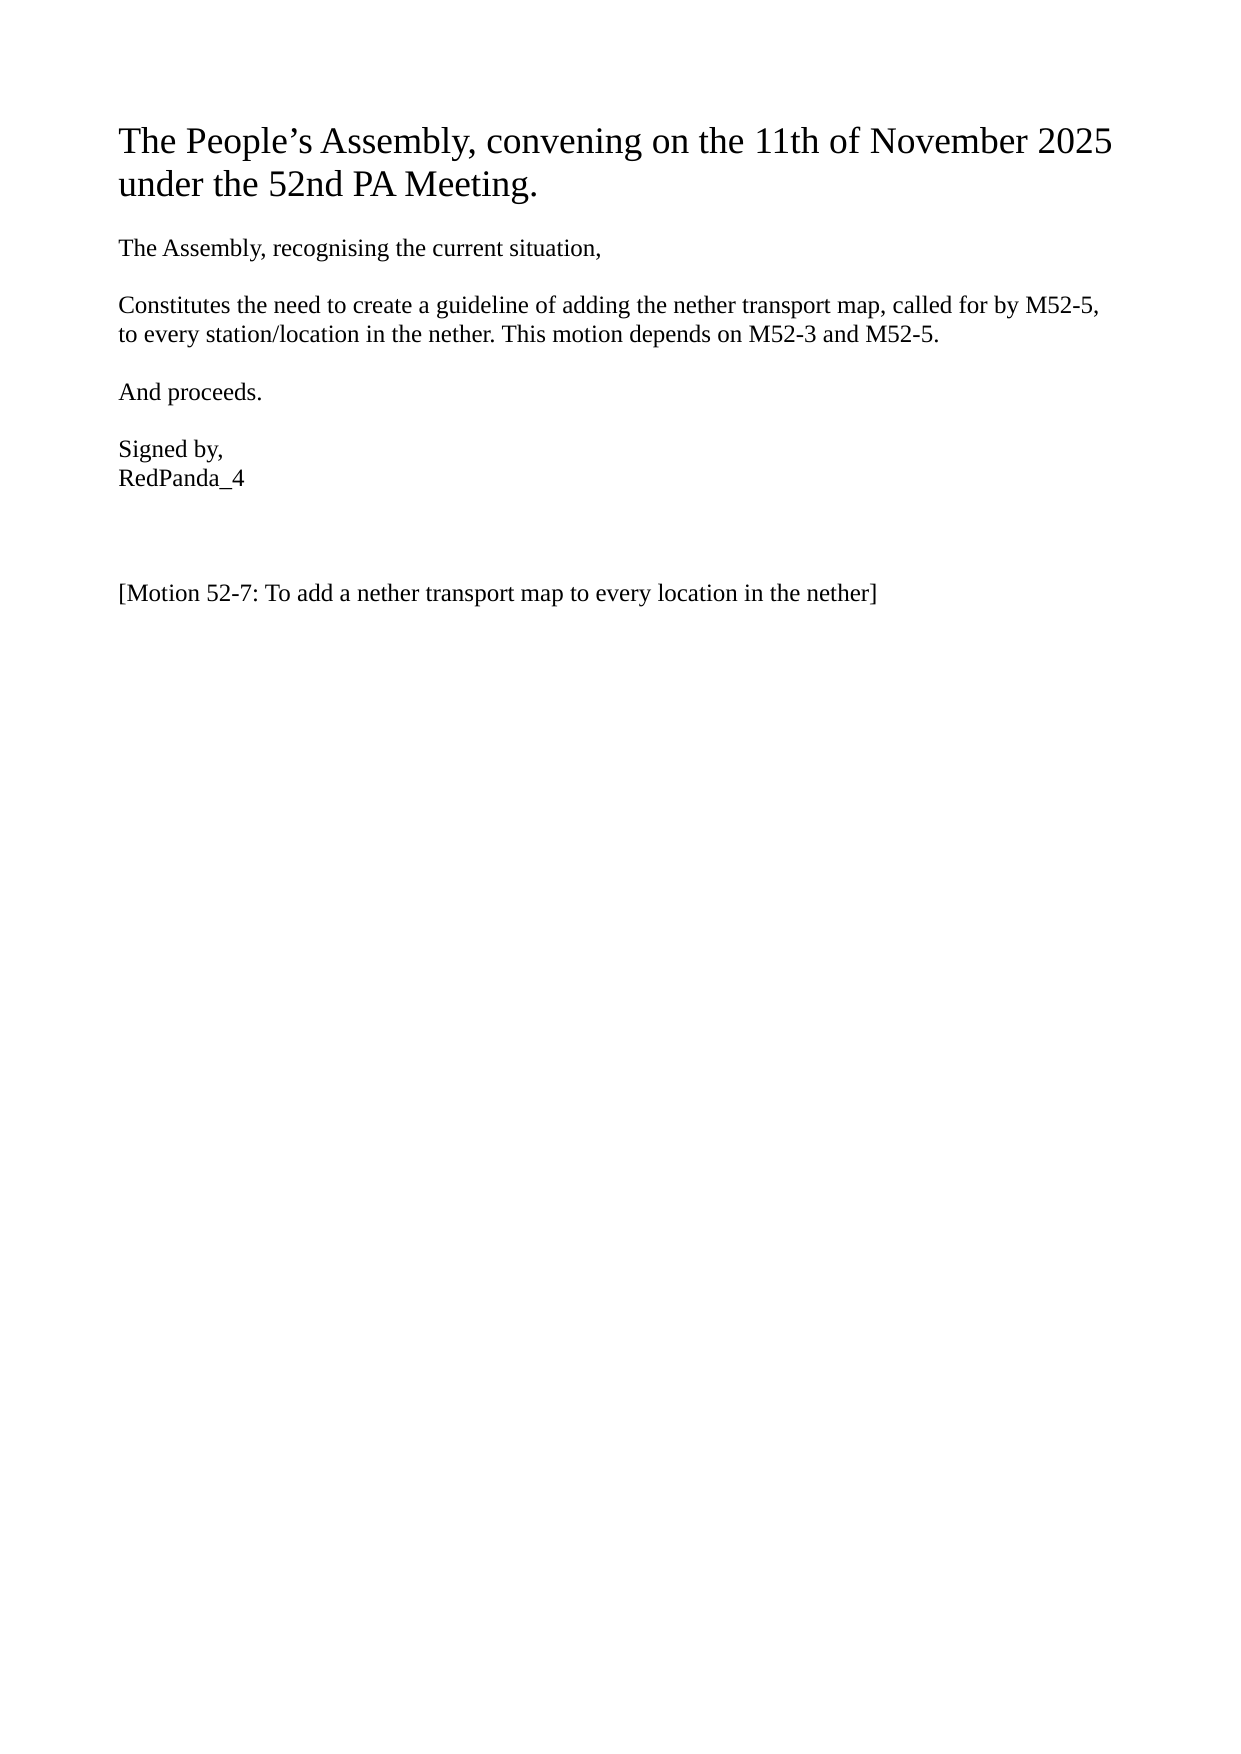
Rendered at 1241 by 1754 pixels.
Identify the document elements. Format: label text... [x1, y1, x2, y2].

text Signed by, [118, 434, 1122, 463]
text And proceeds. [118, 377, 1122, 406]
text RedPanda_4 [118, 463, 1122, 492]
text [Motion 52-7: To add a nether transport map to every location in the nether] [118, 578, 1122, 607]
text The Assembly, recognising the current situation, [118, 233, 1122, 262]
text The People’s Assembly, convening on the 11th of November 2025 under the 52nd PA Meeting. [118, 118, 1122, 204]
text Constitutes the need to create a guideline of adding the nether transport map, called for by M52-5, to every station/location in the nether. This motion depends on M52-3 and M52-5. [118, 291, 1122, 348]
